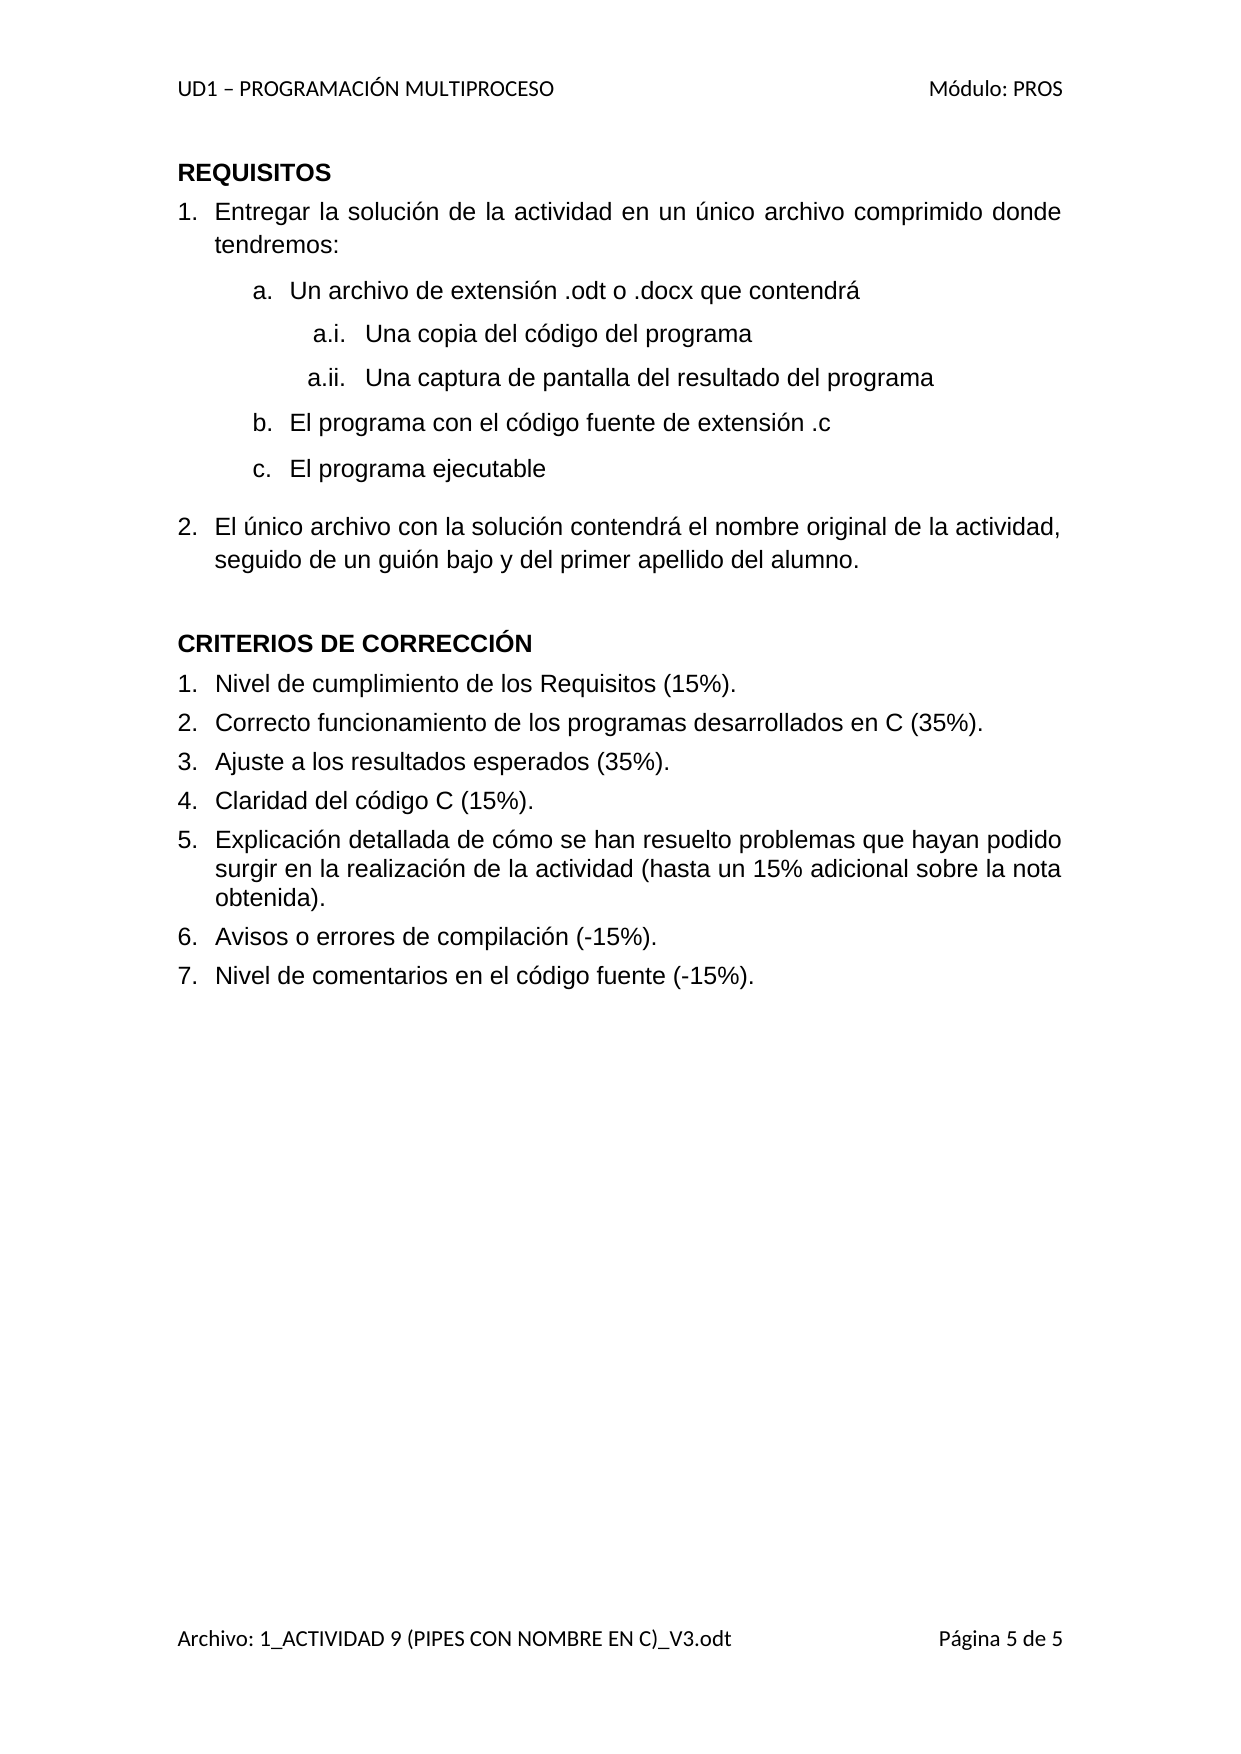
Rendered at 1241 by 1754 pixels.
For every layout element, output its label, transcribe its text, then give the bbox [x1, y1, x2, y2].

text REQUISITOS [177, 158, 1063, 187]
list Avisos o errores de compilación (-15%). [177, 922, 1063, 951]
list Una captura de pantalla del resultado del programa [346, 363, 1063, 391]
list El único archivo con la solución contendrá el nombre original de la actividad, seguido de un guión bajo y del primer apellido del alumno. [177, 512, 1063, 573]
text CRITERIOS DE CORRECCIÓN [177, 629, 1063, 658]
list El programa ejecutable [252, 454, 1063, 482]
list Correcto funcionamiento de los programas desarrollados en C (35%). [177, 708, 1063, 736]
list Una copia del código del programa [346, 319, 1063, 348]
list El programa con el código fuente de extensión .c [252, 408, 1063, 437]
list Explicación detallada de cómo se han resuelto problemas que hayan podido surgir en la realización de la actividad (hasta un 15% adicional sobre la nota obtenida). [177, 825, 1063, 911]
list Nivel de comentarios en el código fuente (-15%). [177, 961, 1063, 990]
list Un archivo de extensión .odt o .docx que contendrá [252, 276, 1063, 304]
list Entregar la solución de la actividad en un único archivo comprimido donde tendremos: [177, 197, 1063, 259]
list Ajuste a los resultados esperados (35%). [177, 747, 1063, 776]
list Nivel de cumplimiento de los Requisitos (15%). [177, 668, 1063, 697]
list Claridad del código C (15%). [177, 786, 1063, 815]
